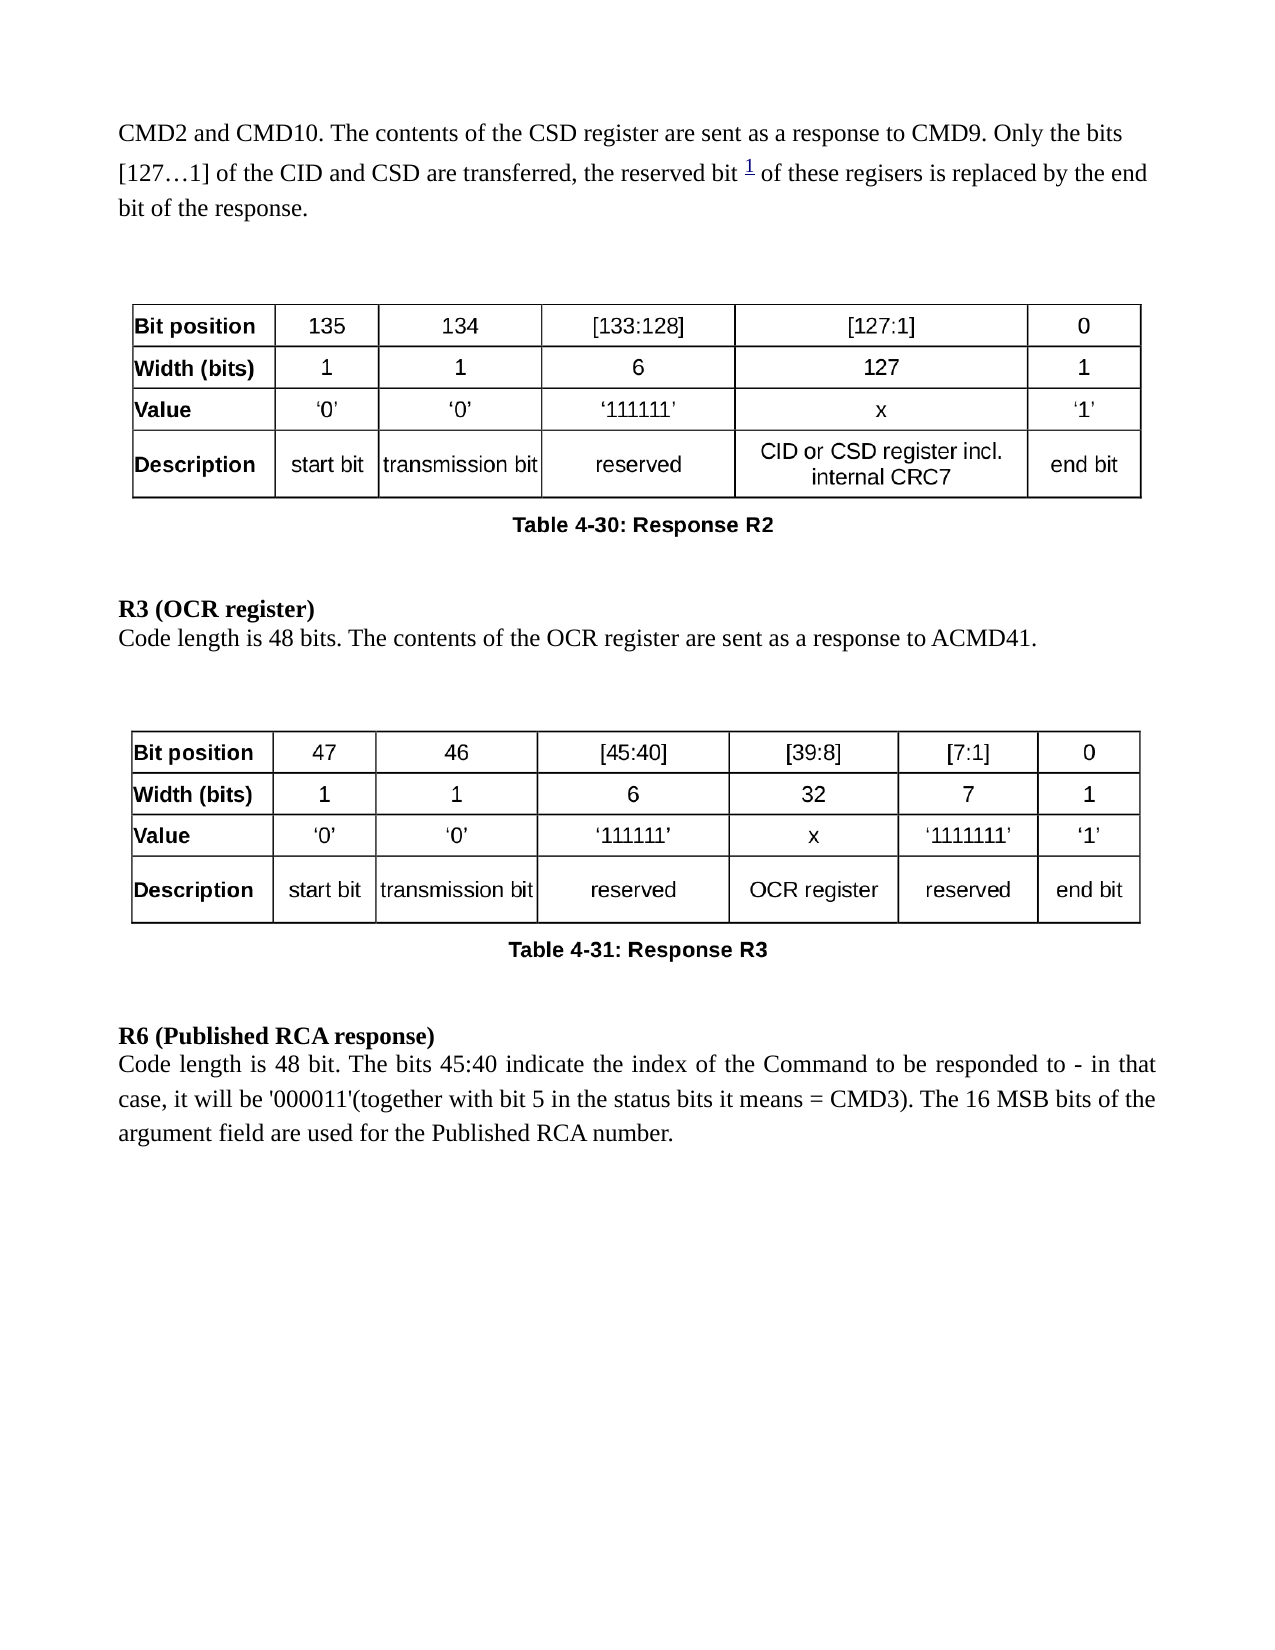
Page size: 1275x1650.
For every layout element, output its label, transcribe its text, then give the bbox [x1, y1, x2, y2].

text R6 (Published RCA response) [118, 1021, 1157, 1049]
text Code length is 48 bit. The bits 45:40 indicate the index of the Command to be responded to - in that case, it will be '000011'(together with bit 5 in the status bits it means = CMD3). The 16 MSB bits of the argument field are used for the Published RCA number. [118, 1049, 1157, 1147]
text CMD2 and CMD10. The contents of the CSD register are sent as a response to CMD9. Only the bits [127…1] of the CID and CSD are transferred, the reserved bit 1 of these regisers is replaced by the end bit of the response. [118, 118, 1157, 222]
text R3 (OCR register) [118, 594, 1157, 623]
text Code length is 48 bits. The contents of the OCR register are sent as a response to ACMD41. [118, 623, 1157, 651]
picture [118, 291, 1157, 539]
picture [118, 720, 1157, 966]
